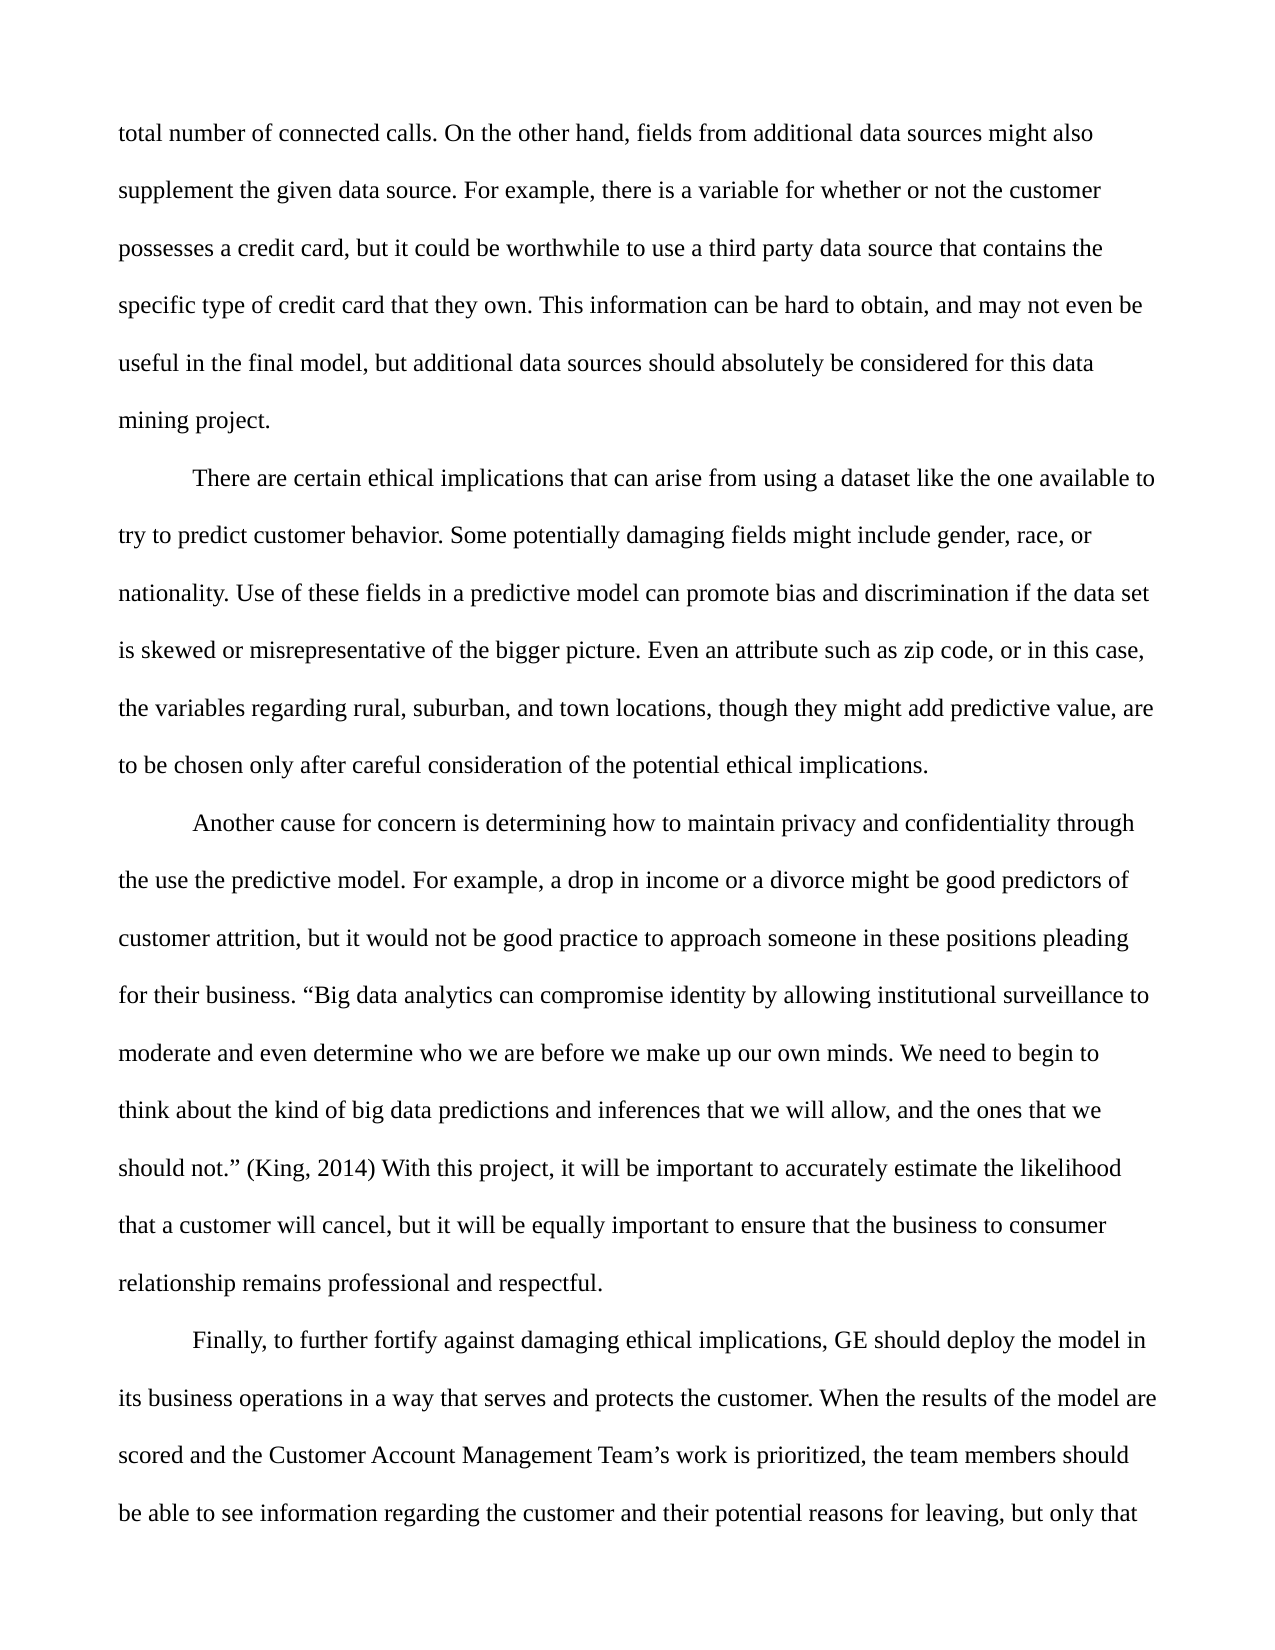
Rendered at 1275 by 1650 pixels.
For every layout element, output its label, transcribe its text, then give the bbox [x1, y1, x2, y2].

text Another cause for concern is determining how to maintain privacy and confidentiality through the use the predictive model. For example, a drop in income or a divorce might be good predictors of customer attrition, but it would not be good practice to approach someone in these positions pleading for their business. “Big data analytics can compromise identity by allowing institutional surveillance to moderate and even determine who we are before we make up our own minds. We need to begin to think about the kind of big data predictions and inferences that we will allow, and the ones that we should not.” (King, 2014) With this project, it will be important to accurately estimate the likelihood that a customer will cancel, but it will be equally important to ensure that the business to consumer relationship remains professional and respectful. [118, 808, 1157, 1297]
text Finally, to further fortify against damaging ethical implications, GE should deploy the model in its business operations in a way that serves and protects the customer. When the results of the model are scored and the Customer Account Management Team’s work is prioritized, the team members should be able to see information regarding the customer and their potential reasons for leaving, but only that [118, 1326, 1157, 1527]
text There are certain ethical implications that can arise from using a dataset like the one available to try to predict customer behavior. Some potentially damaging fields might include gender, race, or nationality. Use of these fields in a predictive model can promote bias and discrimination if the data set is skewed or misrepresentative of the bigger picture. Even an attribute such as zip code, or in this case, the variables regarding rural, suburban, and town locations, though they might add predictive value, are to be chosen only after careful consideration of the potential ethical implications. [118, 463, 1157, 779]
text total number of connected calls. On the other hand, fields from additional data sources might also supplement the given data source. For example, there is a variable for whether or not the customer possesses a credit card, but it could be worthwhile to use a third party data source that contains the specific type of credit card that they own. This information can be hard to obtain, and may not even be useful in the final model, but additional data sources should absolutely be considered for this data mining project. [118, 118, 1157, 434]
